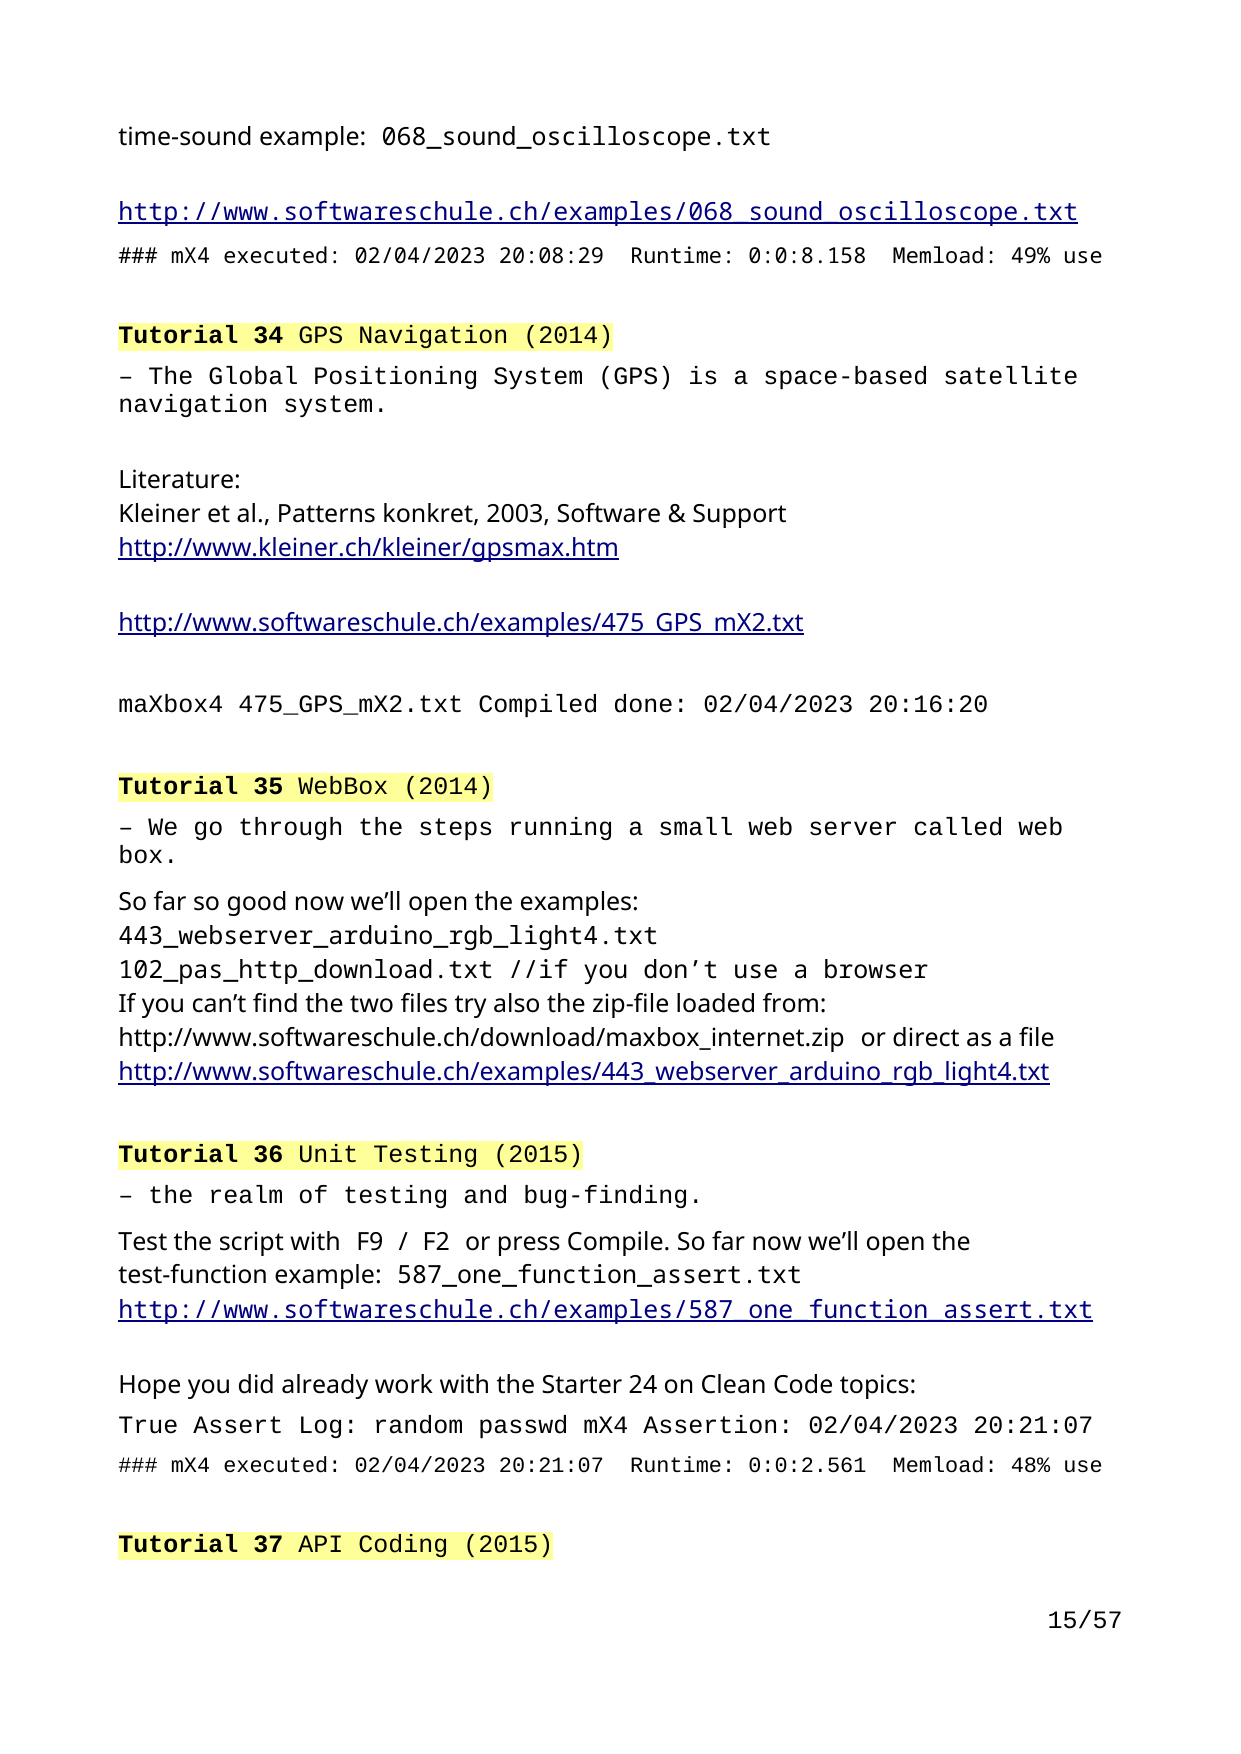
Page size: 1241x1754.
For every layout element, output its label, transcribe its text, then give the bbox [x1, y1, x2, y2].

text Literature: Kleiner et al., Patterns konkret, 2003, Software & Support http://www.kleiner.ch/kleiner/gpsmax.htm [118, 433, 1122, 563]
text Tutorial 36 Unit Testing (2015) [118, 1141, 1122, 1170]
text – the realm of testing and bug-finding. [118, 1182, 1122, 1211]
text ### mX4 executed: 02/04/2023 20:08:29 Runtime: 0:0:8.158 Memload: 49% use [118, 240, 1122, 269]
text Tutorial 35 WebBox (2014) [118, 773, 1122, 802]
text http://www.softwareschule.ch/examples/475_GPS_mX2.txt [118, 576, 1122, 638]
text – We go through the steps running a small web server called web box. [118, 814, 1122, 871]
text Tutorial 34 GPS Navigation (2014) [118, 323, 1122, 351]
text ### mX4 executed: 02/04/2023 20:21:07 Runtime: 0:0:2.561 Memload: 48% use [118, 1454, 1122, 1479]
text http://www.softwareschule.ch/examples/068_sound_oscilloscope.txt [118, 165, 1122, 227]
text Test the script with F9 / F2 or press Compile. So far now we’ll open the test-function example: 587_one_function_assert.txt http://www.softwareschule.ch/examples/587_one_function_assert.txt [118, 1223, 1122, 1326]
text True Assert Log: random passwd mX4 Assertion: 02/04/2023 20:21:07 [118, 1413, 1122, 1441]
text maXbox4 475_GPS_mX2.txt Compiled done: 02/04/2023 20:16:20 [118, 692, 1122, 720]
text time-sound example: 068_sound_oscilloscope.txt [118, 118, 1122, 152]
text So far so good now we’ll open the examples: 443_webserver_arduino_rgb_light4.txt 102_pas_http_download.txt //if you don’t use a browser If you can’t find the two files try also the zip-file loaded from: http://www.softwareschule.ch/download/maxbox_internet.zip or direct as a file http://www.softwareschule.ch/examples/443_webserver_arduino_rgb_light4.txt [118, 883, 1122, 1088]
text – The Global Positioning System (GPS) is a space-based satellite navigation system. [118, 364, 1122, 420]
text Hope you did already work with the Starter 24 on Clean Code topics: [118, 1338, 1122, 1401]
text Tutorial 37 API Coding (2015) [118, 1532, 1122, 1560]
